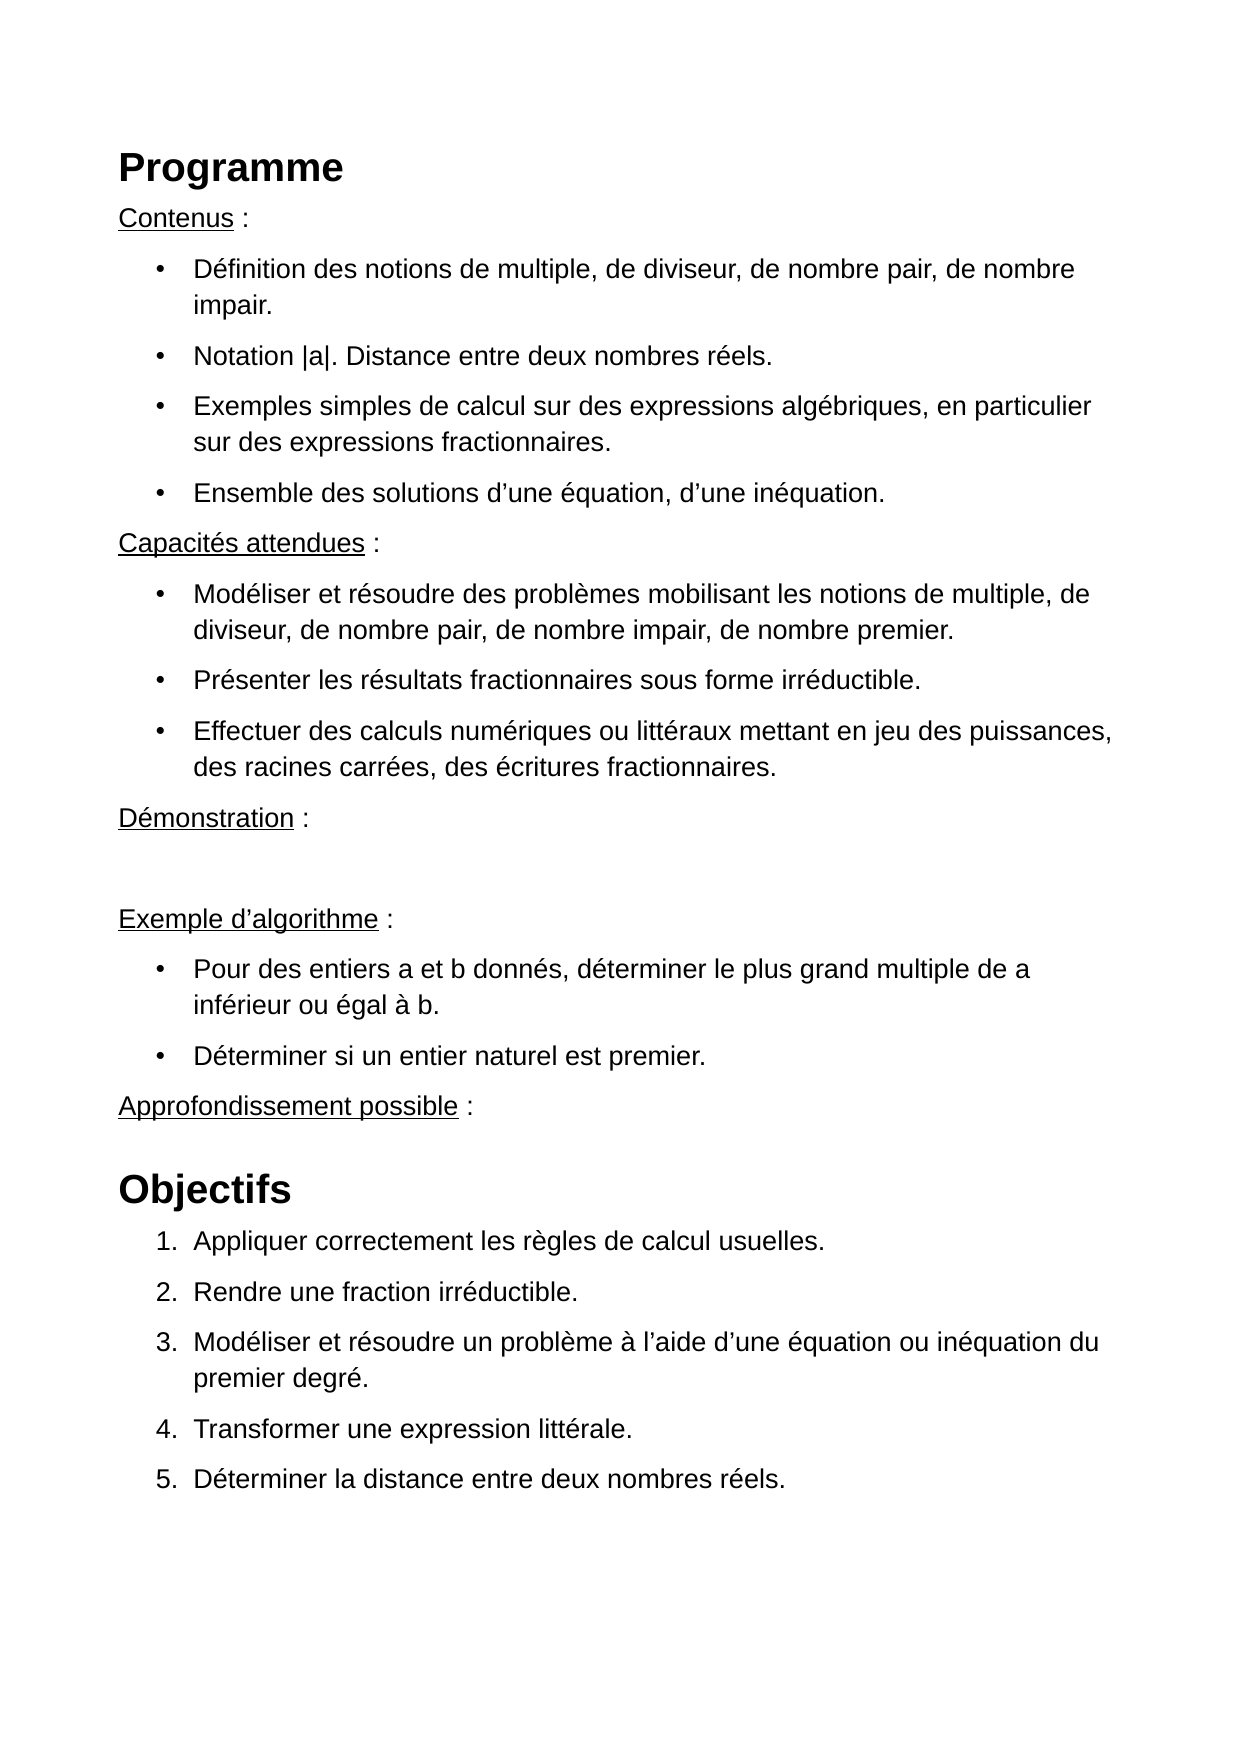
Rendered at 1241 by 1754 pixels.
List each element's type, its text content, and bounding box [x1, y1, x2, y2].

list Notation |a|. Distance entre deux nombres réels. [156, 339, 1122, 371]
list Déterminer la distance entre deux nombres réels. [156, 1463, 1122, 1494]
list Effectuer des calculs numériques ou littéraux mettant en jeu des puissances, des racines carrées, des écritures fractionnaires. [156, 715, 1122, 782]
text Exemple d’algorithme : [118, 903, 1122, 934]
subtitle Programme [118, 143, 1122, 190]
list Présenter les résultats fractionnaires sous forme irréductible. [156, 664, 1122, 696]
list Appliquer correctement les règles de calcul usuelles. [156, 1225, 1122, 1256]
text Contenus : [118, 202, 1122, 234]
text Démonstration : [118, 802, 1122, 833]
list Définition des notions de multiple, de diviseur, de nombre pair, de nombre impair. [156, 253, 1122, 320]
list Pour des entiers a et b donnés, déterminer le plus grand multiple de a inférieur ou égal à b. [156, 953, 1122, 1020]
list Modéliser et résoudre des problèmes mobilisant les notions de multiple, de diviseur, de nombre pair, de nombre impair, de nombre premier. [156, 578, 1122, 645]
list Rendre une fraction irréductible. [156, 1276, 1122, 1307]
text Approfondissement possible : [118, 1090, 1122, 1122]
list Exemples simples de calcul sur des expressions algébriques, en particulier sur des expressions fractionnaires. [156, 390, 1122, 457]
list Ensemble des solutions d’une équation, d’une inéquation. [156, 477, 1122, 508]
subtitle Objectifs [118, 1166, 1122, 1213]
list Modéliser et résoudre un problème à l’aide d’une équation ou inéquation du premier degré. [156, 1326, 1122, 1393]
text Capacités attendues : [118, 527, 1122, 558]
list Transformer une expression littérale. [156, 1413, 1122, 1444]
list Déterminer si un entier naturel est premier. [156, 1040, 1122, 1071]
